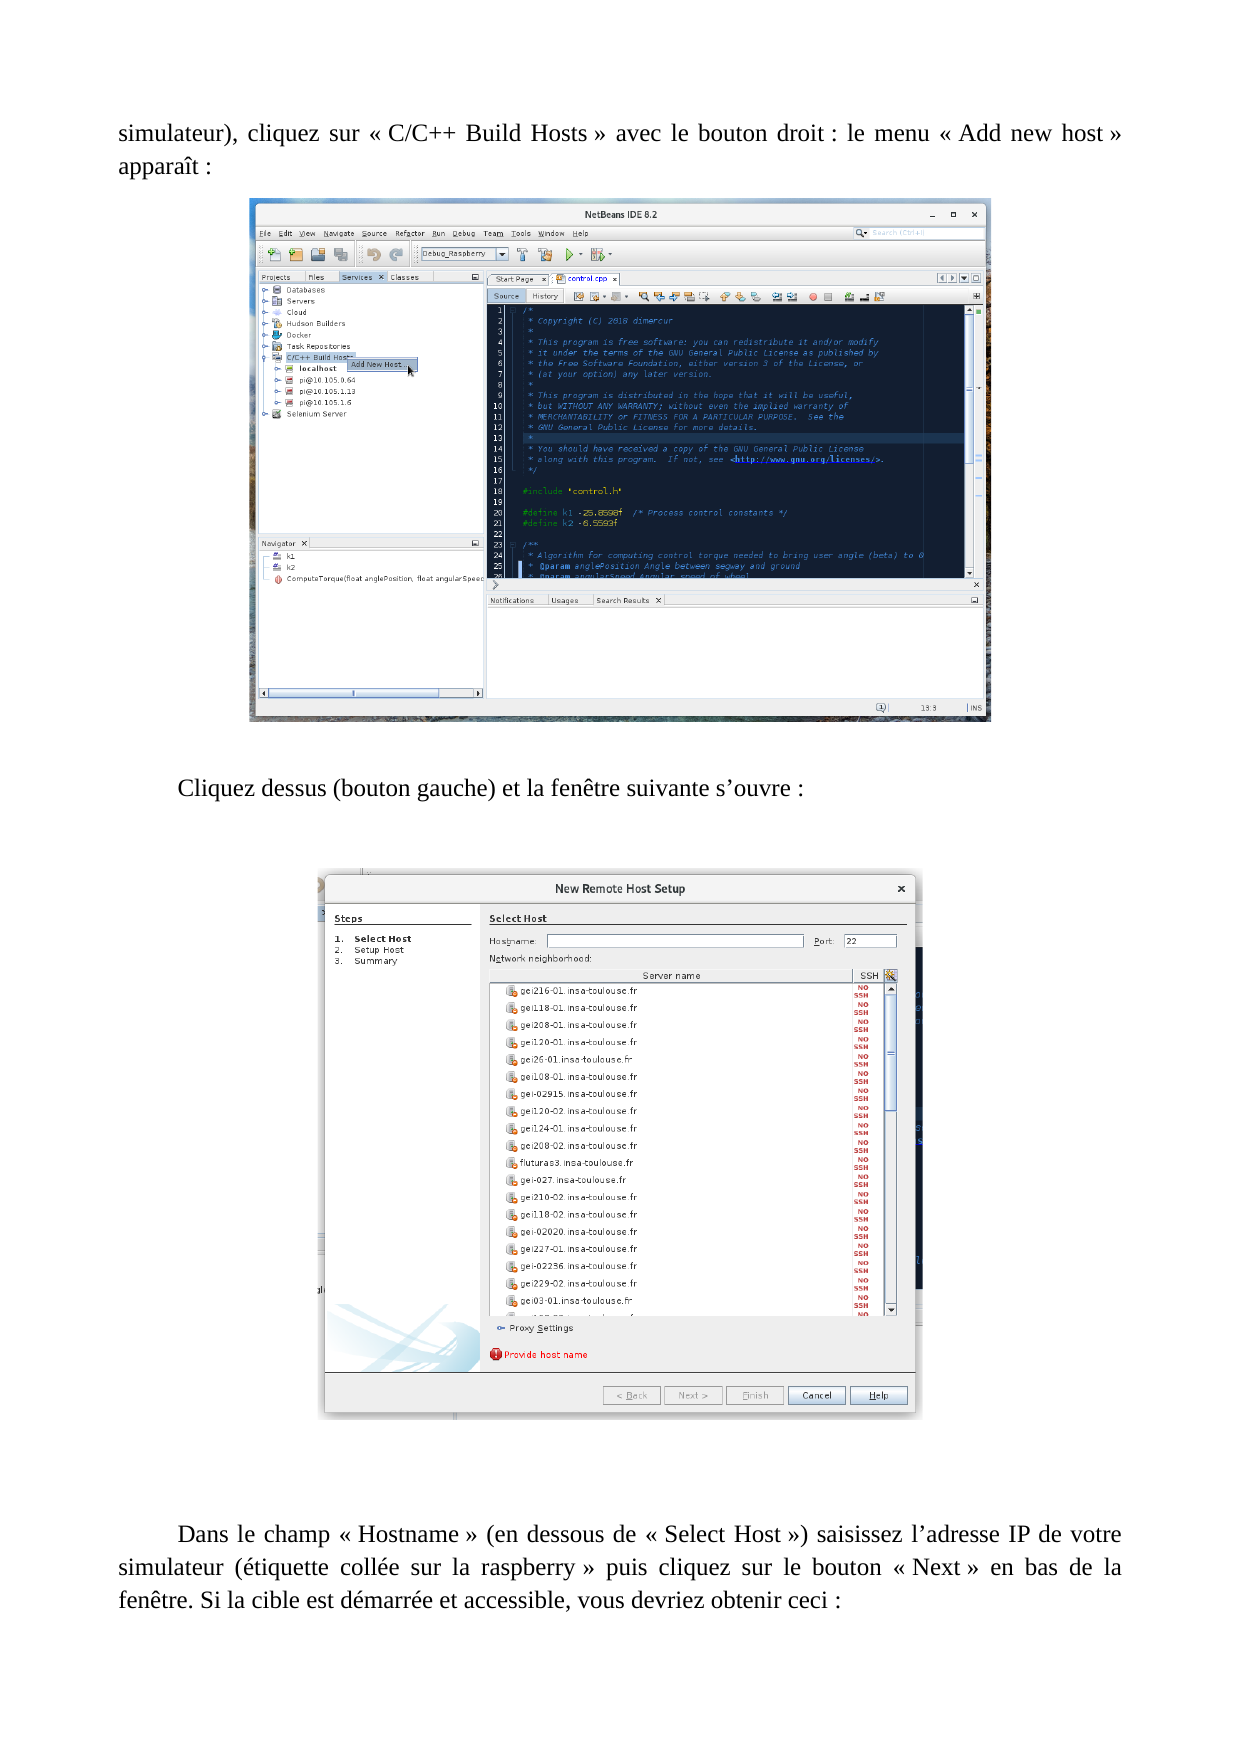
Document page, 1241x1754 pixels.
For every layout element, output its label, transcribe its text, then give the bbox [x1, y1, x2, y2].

text Dans le champ « Hostname » (en dessous de « Select Host ») saisissez l’adresse IP de votre simulateur (étiquette collée sur la raspberry » puis cliquez sur le bouton « Next » en bas de la fenêtre. Si la cible est démarrée et accessible, vous devriez obtenir ceci : [118, 1519, 1122, 1614]
text simulateur), cliquez sur « C/C++ Build Hosts » avec le bouton droit : le menu « Add new host » apparaît : [118, 118, 1122, 180]
picture [317, 868, 923, 1420]
text Cliquez dessus (bouton gauche) et la fenêtre suivante s’ouvre : [118, 773, 1122, 802]
picture [249, 198, 992, 722]
